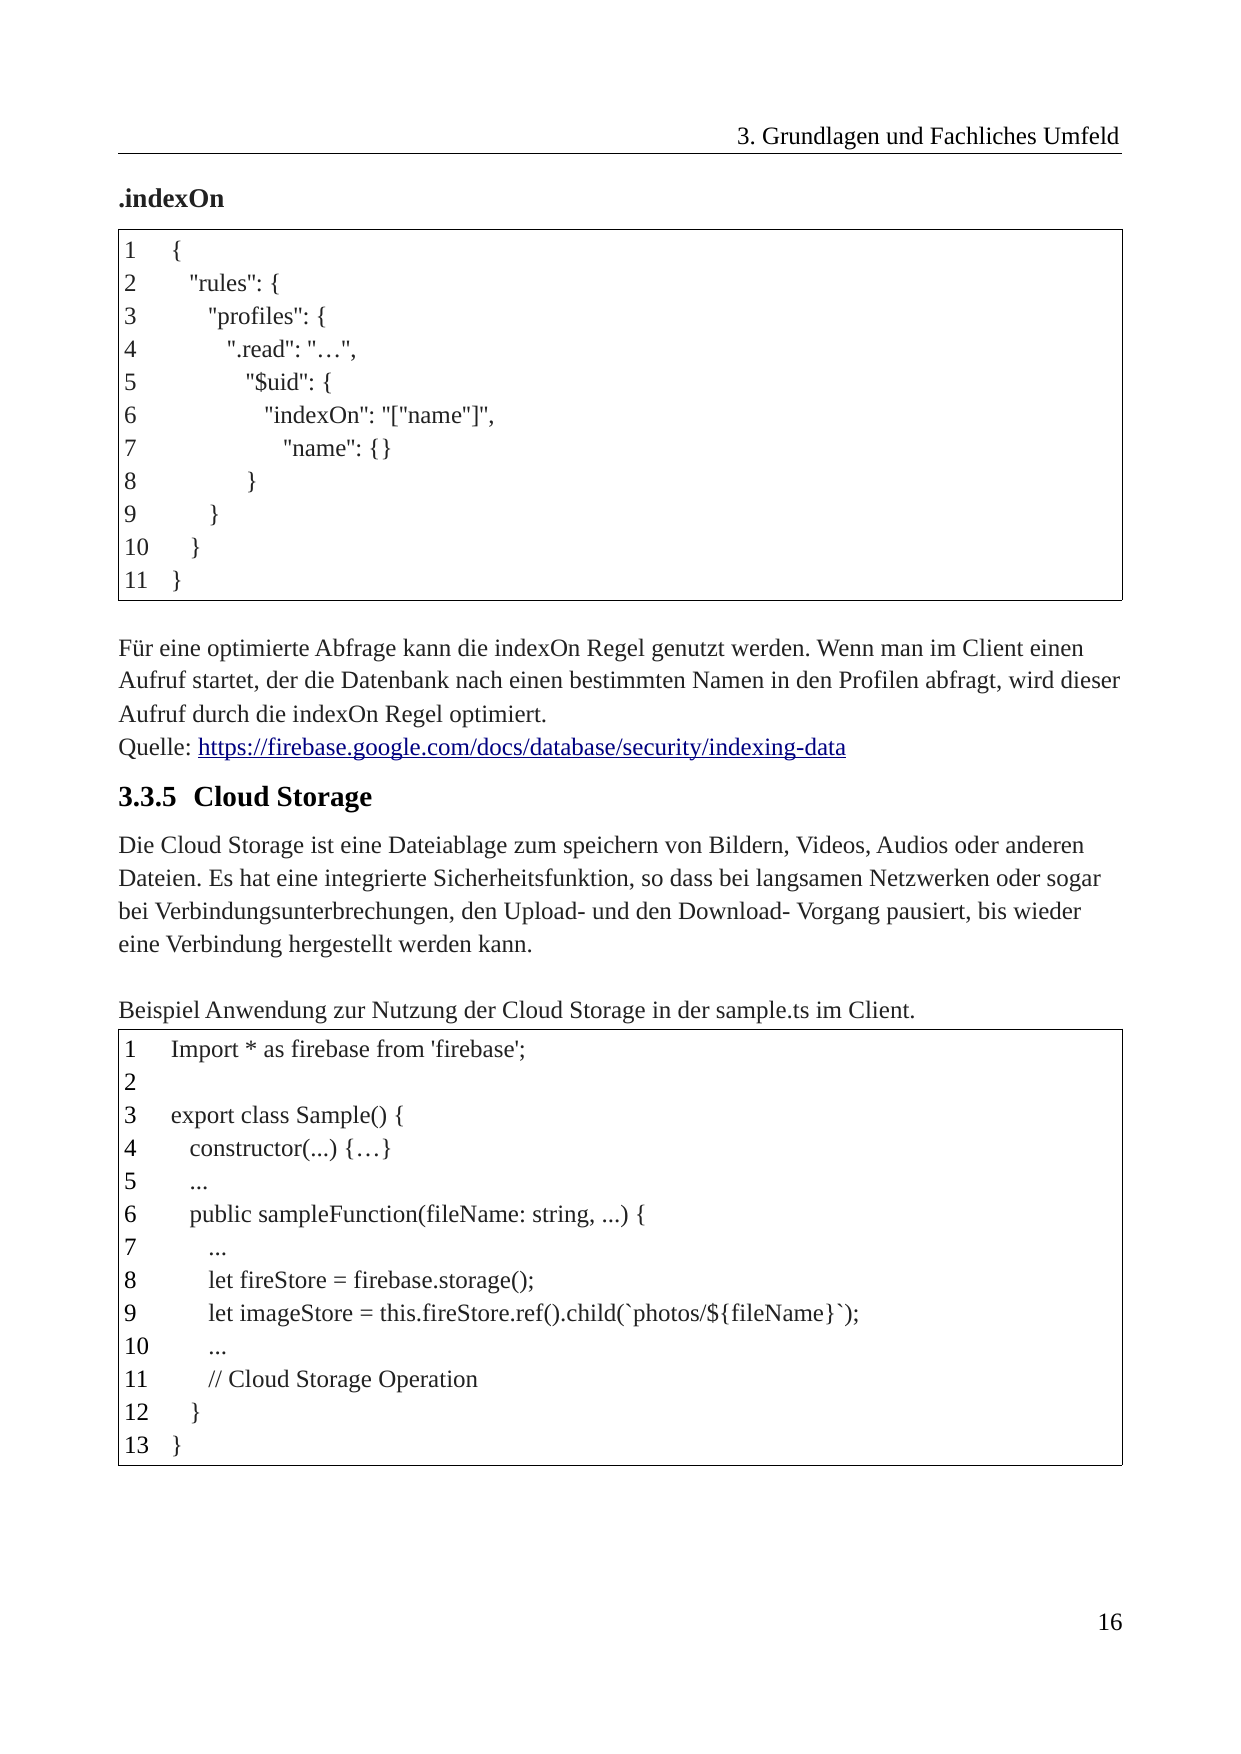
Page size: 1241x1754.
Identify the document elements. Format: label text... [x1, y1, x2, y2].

table_header Import * as firebase from 'firebase'; export class Sample() { constructor(...) {…} ... public sampleFunction(fileName: string, ...) { ... let fireStore = firebase.storage(); let imageStore = this.fireStore.ref().child(`photos/${fileName}`); ... // Cloud Storage Operation } } [165, 1030, 1122, 1465]
text Für eine optimierte Abfrage kann die indexOn Regel genutzt werden. Wenn man im Client einen Aufruf startet, der die Datenbank nach einen bestimmten Namen in den Profilen abfragt, wird dieser Aufruf durch die indexOn Regel optimiert. [118, 633, 1122, 727]
table_header 1 2 3 4 5 6 7 8 9 10 11 [119, 230, 165, 599]
text .indexOn [118, 182, 1122, 213]
text Die Cloud Storage ist eine Dateiablage zum speichern von Bildern, Videos, Audios oder anderen Dateien. Es hat eine integrierte Sicherheitsfunktion, so dass bei langsamen Netzwerken oder sogar bei Verbindungsunterbrechungen, den Upload- und den Download- Vorgang pausiert, bis wieder eine Verbindung hergestellt werden kann. [118, 830, 1122, 958]
text Beispiel Anwendung zur Nutzung der Cloud Storage in der sample.ts im Client. [118, 995, 1122, 1024]
table_header 1 2 3 4 5 6 7 8 9 10 11 12 13 [119, 1030, 165, 1465]
table_header { ''rules'': { ''profiles'': { ''.read'': ''…'', ''$uid'': { ''indexOn'': ''[''name'']'', ''name'': {} } } } } [165, 230, 1122, 599]
subtitle Cloud Storage [118, 779, 1122, 813]
text Quelle: https://firebase.google.com/docs/database/security/indexing-data [118, 732, 1122, 760]
